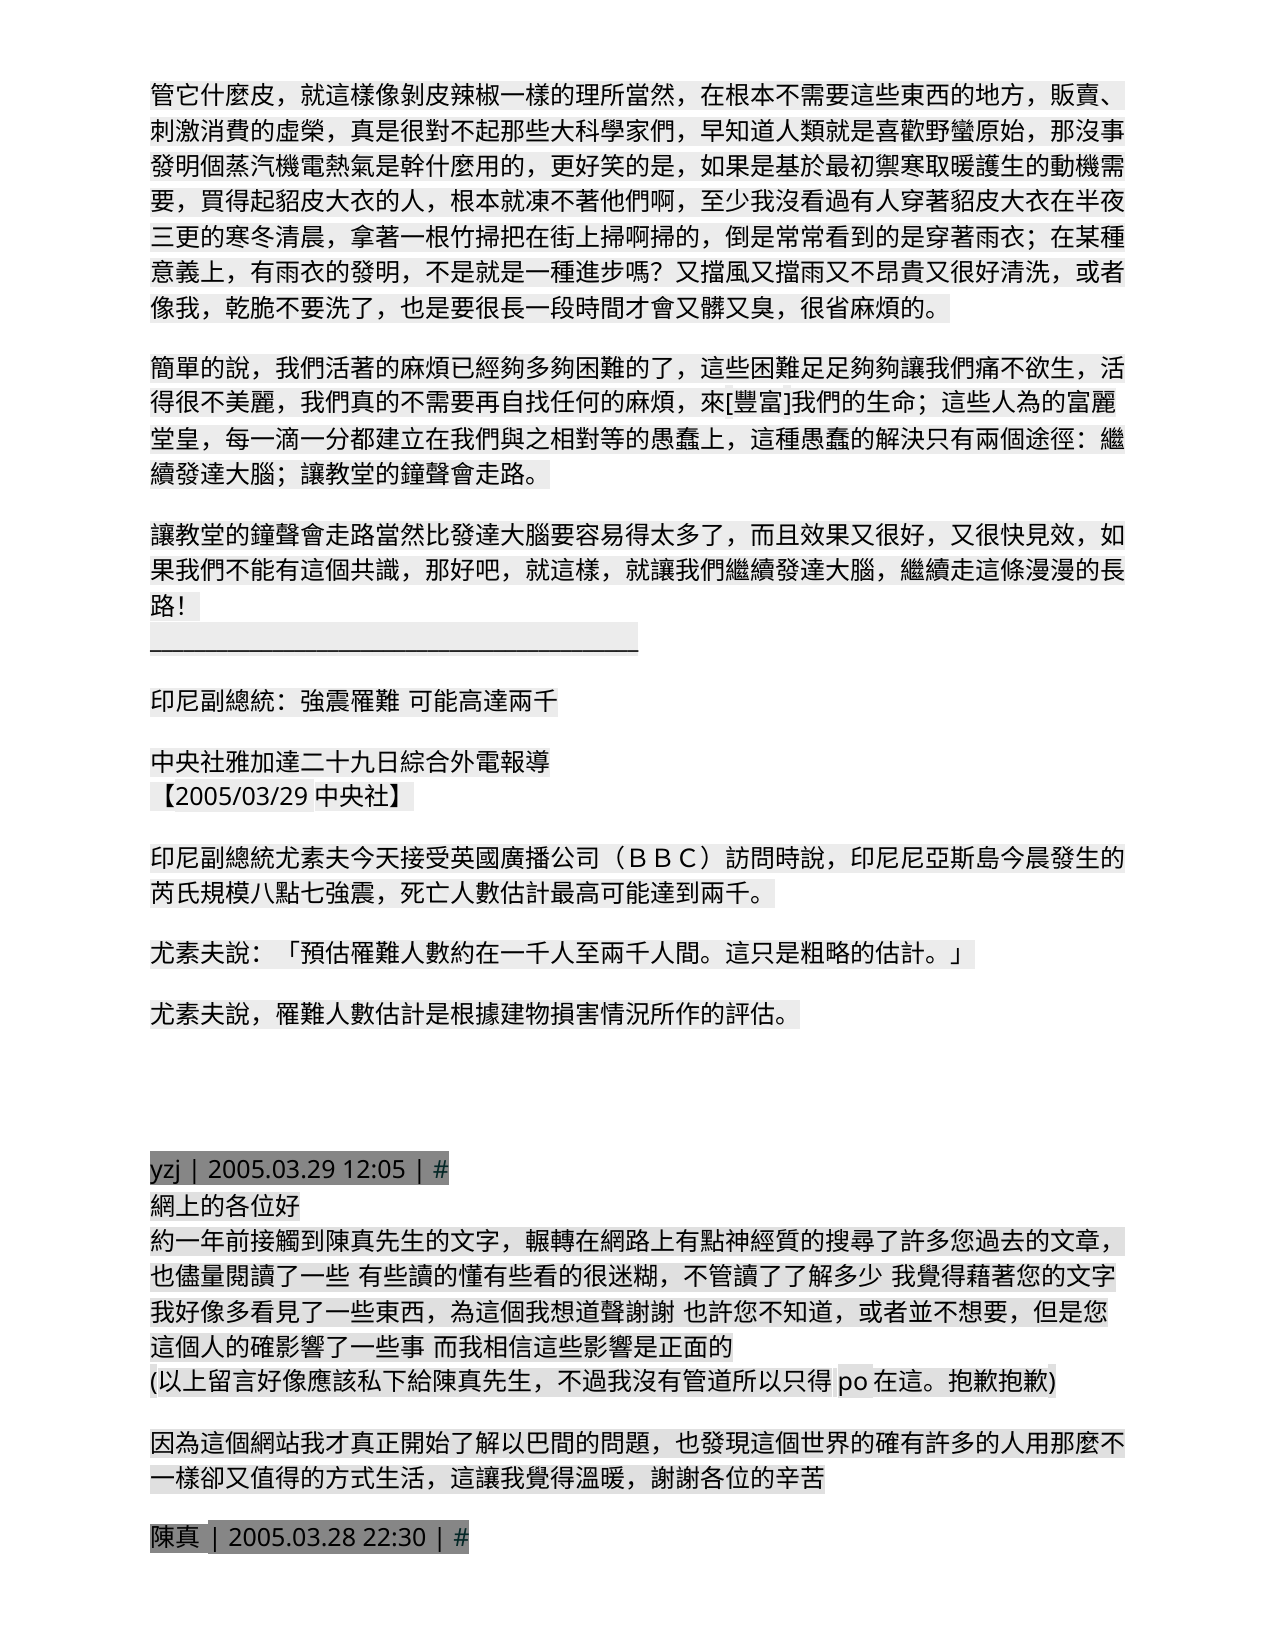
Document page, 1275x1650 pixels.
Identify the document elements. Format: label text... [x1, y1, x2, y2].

text 印尼副總統尤素夫今天接受英國廣播公司（ＢＢＣ）訪問時說，印尼尼亞斯島今晨發生的芮氏規模八點七強震，死亡人數估計最高可能達到兩千。 [150, 837, 1125, 908]
text yzj | 2005.03.29 12:05 | # [150, 1150, 1125, 1185]
text 印尼副總統：強震罹難 可能高達兩千 [150, 681, 1125, 717]
text 讓教堂的鐘聲會走路當然比發達大腦要容易得太多了，而且效果又很好，又很快見效，如果我們不能有這個共識，那好吧，就這樣，就讓我們繼續發達大腦，繼續走這條漫漫的長路！ ____________________________________________ [150, 514, 1125, 656]
text 管它什麼皮，就這樣像剝皮辣椒一樣的理所當然，在根本不需要這些東西的地方，販賣、刺激消費的虛榮，真是很對不起那些大科學家們，早知道人類就是喜歡野蠻原始，那沒事發明個蒸汽機電熱氣是幹什麼用的，更好笑的是，如果是基於最初禦寒取暖護生的動機需要，買得起貂皮大衣的人，根本就凍不著他們啊，至少我沒看過有人穿著貂皮大衣在半夜三更的寒冬清晨，拿著一根竹掃把在街上掃啊掃的，倒是常常看到的是穿著雨衣；在某種意義上，有雨衣的發明，不是就是一種進步嗎？又擋風又擋雨又不昂貴又很好清洗，或者像我，乾脆不要洗了，也是要很長一段時間才會又髒又臭，很省麻煩的。 [150, 75, 1125, 323]
text 簡單的說，我們活著的麻煩已經夠多夠困難的了，這些困難足足夠夠讓我們痛不欲生，活得很不美麗，我們真的不需要再自找任何的麻煩，來[豐富]我們的生命；這些人為的富麗堂皇，每一滴一分都建立在我們與之相對等的愚蠢上，這種愚蠢的解決只有兩個途徑：繼續發達大腦；讓教堂的鐘聲會走路。 [150, 348, 1125, 489]
text 陳真 | 2005.03.28 22:30 | # [150, 1519, 1125, 1554]
text 尤素夫說，罹難人數估計是根據建物損害情況所作的評估。 [150, 994, 1125, 1029]
text 中央社雅加達二十九日綜合外電報導 【2005/03/29 中央社】 [150, 742, 1125, 812]
text 網上的各位好 約一年前接觸到陳真先生的文字，輾轉在網路上有點神經質的搜尋了許多您過去的文章，也儘量閱讀了一些 有些讀的懂有些看的很迷糊，不管讀了了解多少 我覺得藉著您的文字我好像多看見了一些東西，為這個我想道聲謝謝 也許您不知道，或者並不想要，但是您這個人的確影響了一些事 而我相信這些影響是正面的 (以上留言好像應該私下給陳真先生，不過我沒有管道所以只得po在這。抱歉抱歉) [150, 1185, 1125, 1398]
text 尤素夫說：「預估罹難人數約在一千人至兩千人間。這只是粗略的估計。」 [150, 933, 1125, 969]
text 因為這個網站我才真正開始了解以巴間的問題，也發現這個世界的確有許多的人用那麼不一樣卻又值得的方式生活，這讓我覺得溫暖，謝謝各位的辛苦 [150, 1423, 1125, 1494]
